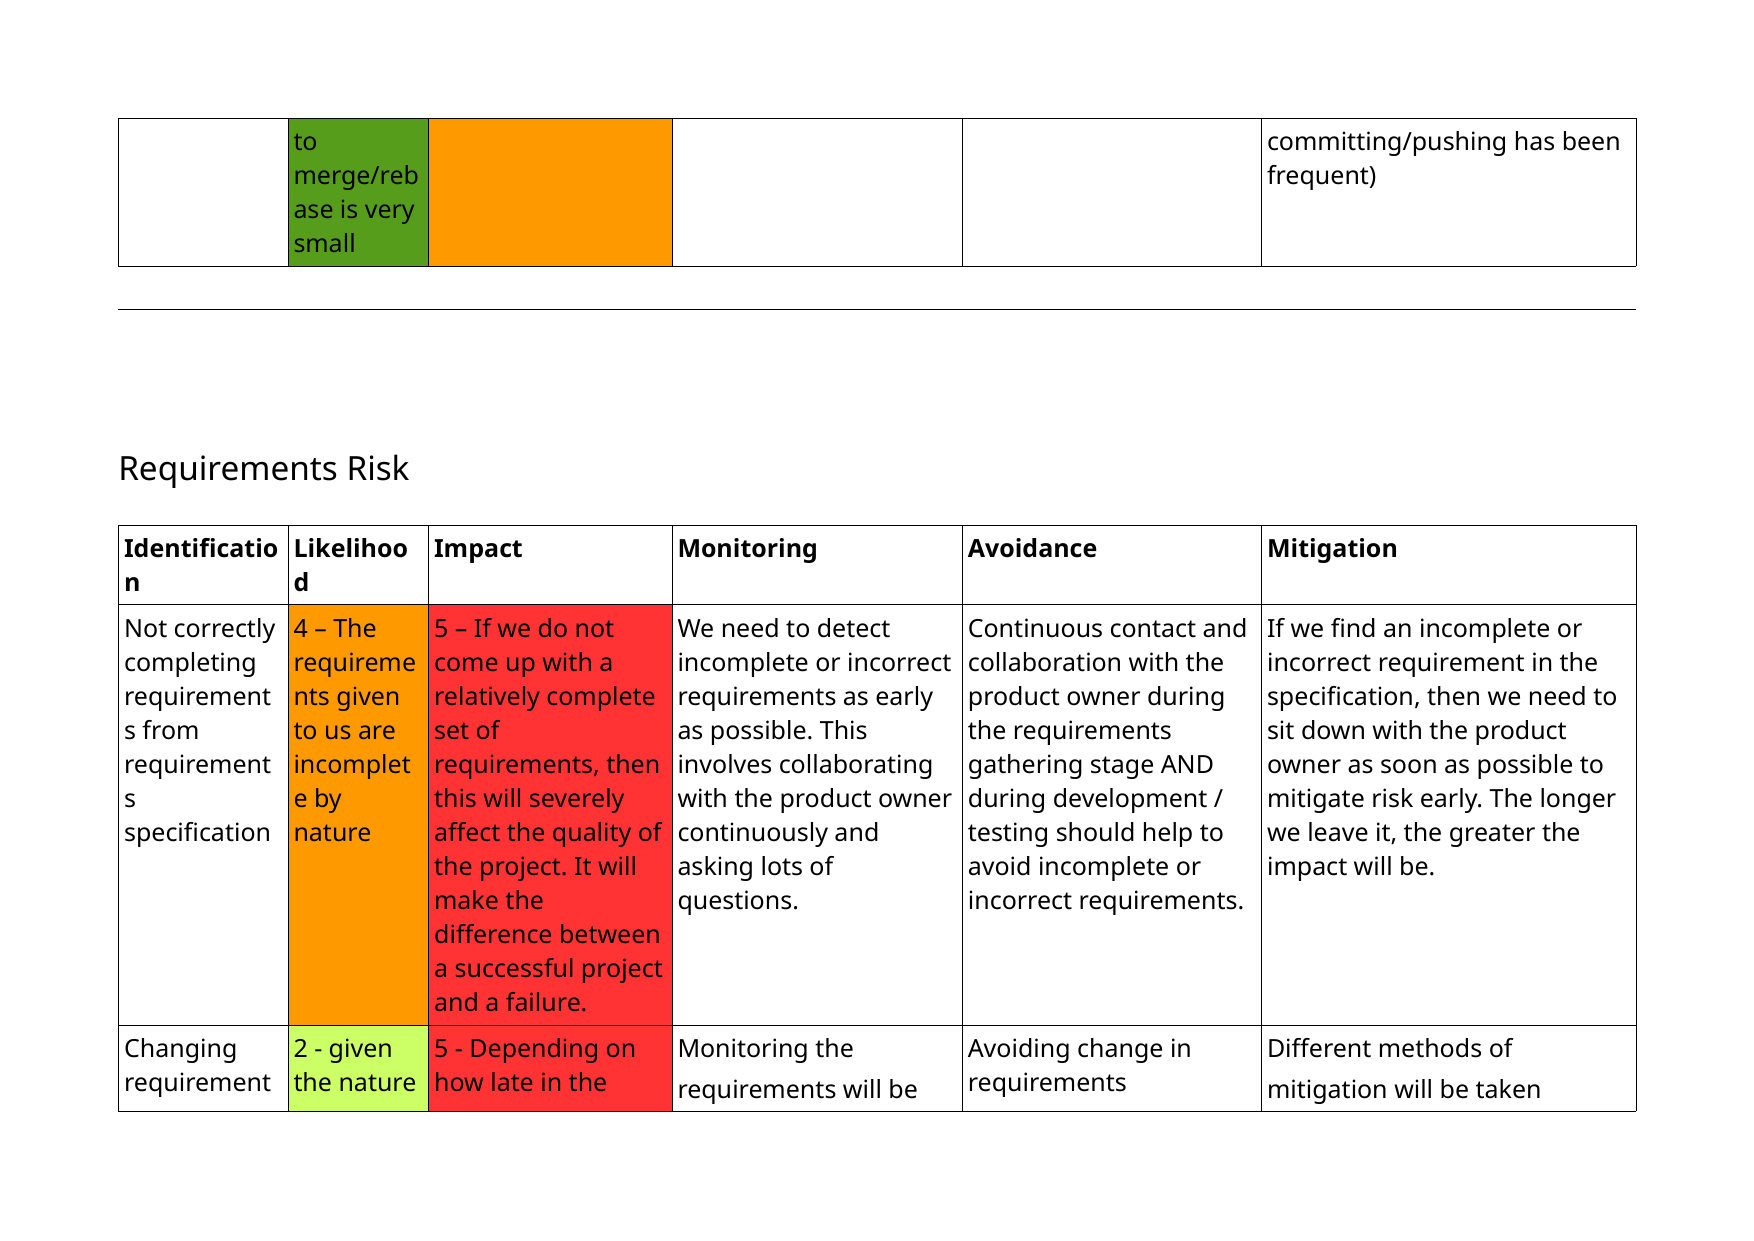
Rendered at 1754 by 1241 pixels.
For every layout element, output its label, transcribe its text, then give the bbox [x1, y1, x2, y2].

table_cell [429, 119, 672, 266]
table_header Impact [429, 526, 672, 604]
table_header Likelihood [289, 526, 428, 604]
table_header Mitigation [1262, 526, 1636, 604]
table_cell 4 – The requirements given to us are incomplete by nature [289, 605, 428, 1025]
table_cell Monitoring the requirements will be [673, 1026, 962, 1111]
table_cell Not correctly completing requirements from requirements specification [119, 605, 288, 1025]
table_cell 5 - Depending on how late in the [429, 1026, 672, 1111]
table_cell [673, 119, 962, 266]
text Requirements Risk [118, 445, 1636, 491]
table_cell Continuous contact and collaboration with the product owner during the requirements gathering stage AND during development / testing should help to avoid incomplete or incorrect requirements. [963, 605, 1261, 1025]
table_header Identification [119, 526, 288, 604]
table_header Monitoring [673, 526, 962, 604]
table_cell to merge/rebase is very small [289, 119, 428, 266]
table_cell If we find an incomplete or incorrect requirement in the specification, then we need to sit down with the product owner as soon as possible to mitigate risk early. The longer we leave it, the greater the impact will be. [1262, 605, 1636, 1025]
table_cell 5 – If we do not come up with a relatively complete set of requirements, then this will severely affect the quality of the project. It will make the difference between a successful project and a failure. [429, 605, 672, 1025]
table_cell [119, 119, 288, 266]
table_header Avoidance [963, 526, 1261, 604]
table_cell Different methods of mitigation will be taken [1262, 1026, 1636, 1111]
table_cell [963, 119, 1261, 266]
table_cell Changing requirement [119, 1026, 288, 1111]
table_cell 2 - given the nature [289, 1026, 428, 1111]
table_cell We need to detect incomplete or incorrect requirements as early as possible. This involves collaborating with the product owner continuously and asking lots of questions. [673, 605, 962, 1025]
table_cell Avoiding change in requirements [963, 1026, 1261, 1111]
table_cell committing/pushing has been frequent) [1262, 119, 1636, 266]
